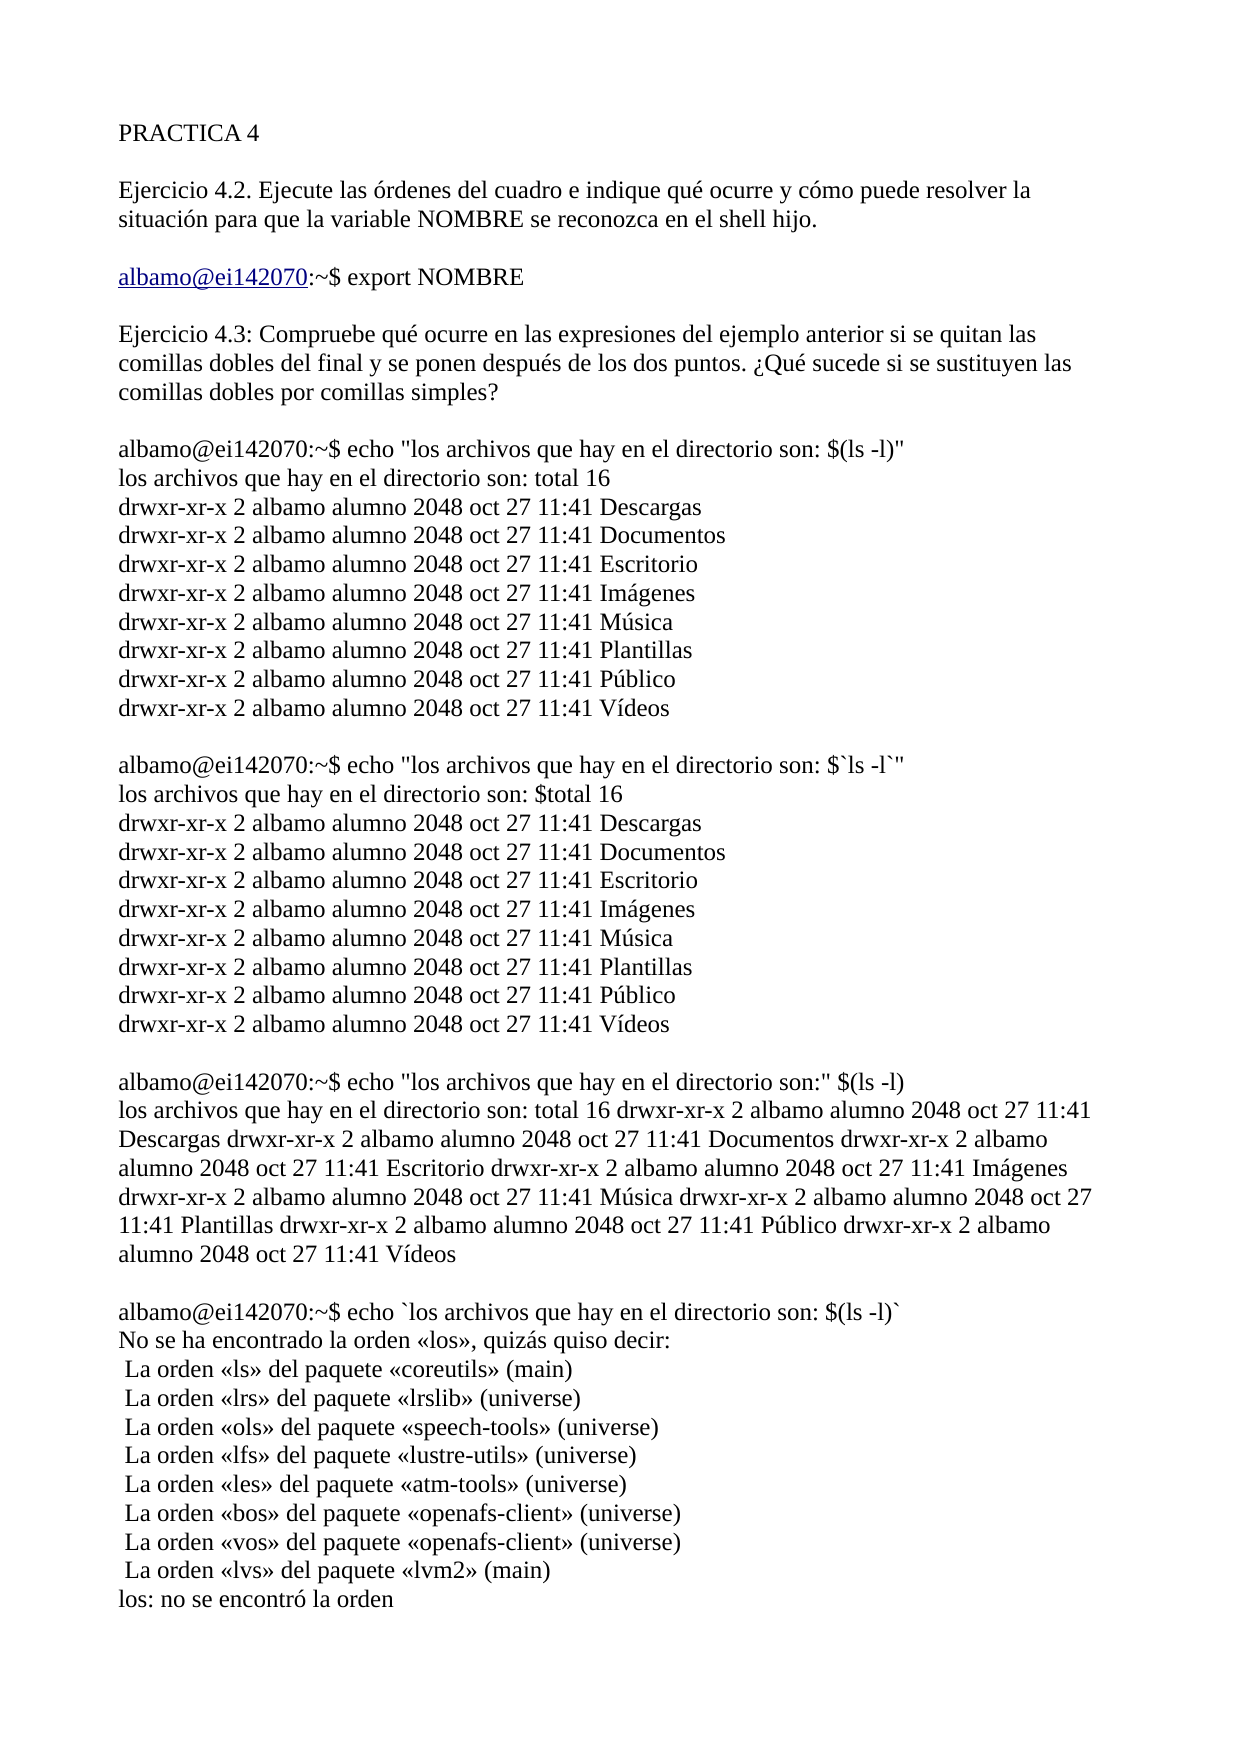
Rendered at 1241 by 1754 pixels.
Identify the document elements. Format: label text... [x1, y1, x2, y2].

text drwxr-xr-x 2 albamo alumno 2048 oct 27 11:41 Música [118, 607, 1122, 636]
text La orden «lfs» del paquete «lustre-utils» (universe) [118, 1441, 1122, 1469]
text No se ha encontrado la orden «los», quizás quiso decir: [118, 1326, 1122, 1354]
text drwxr-xr-x 2 albamo alumno 2048 oct 27 11:41 Vídeos [118, 693, 1122, 722]
text La orden «lrs» del paquete «lrslib» (universe) [118, 1383, 1122, 1412]
text drwxr-xr-x 2 albamo alumno 2048 oct 27 11:41 Público [118, 664, 1122, 693]
text drwxr-xr-x 2 albamo alumno 2048 oct 27 11:41 Música [118, 923, 1122, 952]
text albamo@ei142070:~$ export NOMBRE [118, 262, 1122, 291]
text drwxr-xr-x 2 albamo alumno 2048 oct 27 11:41 Imágenes [118, 894, 1122, 923]
text La orden «lvs» del paquete «lvm2» (main) [118, 1556, 1122, 1584]
text Ejercicio 4.3: Compruebe qué ocurre en las expresiones del ejemplo anterior si se quitan las comillas dobles del final y se ponen después de los dos puntos. ¿Qué sucede si se sustituyen las comillas dobles por comillas simples? [118, 319, 1122, 406]
text La orden «ls» del paquete «coreutils» (main) [118, 1354, 1122, 1383]
text albamo@ei142070:~$ echo `los archivos que hay en el directorio son: $(ls -l)` [118, 1297, 1122, 1326]
text drwxr-xr-x 2 albamo alumno 2048 oct 27 11:41 Público [118, 981, 1122, 1009]
text los archivos que hay en el directorio son: $total 16 [118, 779, 1122, 808]
text PRACTICA 4 [118, 118, 1122, 147]
text drwxr-xr-x 2 albamo alumno 2048 oct 27 11:41 Plantillas [118, 952, 1122, 981]
text drwxr-xr-x 2 albamo alumno 2048 oct 27 11:41 Plantillas [118, 636, 1122, 664]
text La orden «ols» del paquete «speech-tools» (universe) [118, 1412, 1122, 1441]
text los archivos que hay en el directorio son: total 16 drwxr-xr-x 2 albamo alumno 2048 oct 27 11:41 Descargas drwxr-xr-x 2 albamo alumno 2048 oct 27 11:41 Documentos drwxr-xr-x 2 albamo alumno 2048 oct 27 11:41 Escritorio drwxr-xr-x 2 albamo alumno 2048 oct 27 11:41 Imágenes drwxr-xr-x 2 albamo alumno 2048 oct 27 11:41 Música drwxr-xr-x 2 albamo alumno 2048 oct 27 11:41 Plantillas drwxr-xr-x 2 albamo alumno 2048 oct 27 11:41 Público drwxr-xr-x 2 albamo alumno 2048 oct 27 11:41 Vídeos [118, 1096, 1122, 1268]
text drwxr-xr-x 2 albamo alumno 2048 oct 27 11:41 Documentos [118, 521, 1122, 549]
text albamo@ei142070:~$ echo "los archivos que hay en el directorio son: $(ls -l)" [118, 434, 1122, 463]
text drwxr-xr-x 2 albamo alumno 2048 oct 27 11:41 Descargas [118, 492, 1122, 521]
text drwxr-xr-x 2 albamo alumno 2048 oct 27 11:41 Descargas [118, 808, 1122, 837]
text drwxr-xr-x 2 albamo alumno 2048 oct 27 11:41 Vídeos [118, 1009, 1122, 1038]
text drwxr-xr-x 2 albamo alumno 2048 oct 27 11:41 Escritorio [118, 866, 1122, 894]
text albamo@ei142070:~$ echo "los archivos que hay en el directorio son:" $(ls -l) [118, 1067, 1122, 1096]
text Ejercicio 4.2. Ejecute las órdenes del cuadro e indique qué ocurre y cómo puede resolver la situación para que la variable NOMBRE se reconozca en el shell hijo. [118, 176, 1122, 233]
text drwxr-xr-x 2 albamo alumno 2048 oct 27 11:41 Imágenes [118, 578, 1122, 607]
text La orden «bos» del paquete «openafs-client» (universe) [118, 1498, 1122, 1527]
text los: no se encontró la orden [118, 1584, 1122, 1613]
text La orden «les» del paquete «atm-tools» (universe) [118, 1469, 1122, 1498]
text La orden «vos» del paquete «openafs-client» (universe) [118, 1527, 1122, 1556]
text los archivos que hay en el directorio son: total 16 [118, 463, 1122, 492]
text drwxr-xr-x 2 albamo alumno 2048 oct 27 11:41 Escritorio [118, 549, 1122, 578]
text albamo@ei142070:~$ echo "los archivos que hay en el directorio son: $`ls -l`" [118, 751, 1122, 779]
text drwxr-xr-x 2 albamo alumno 2048 oct 27 11:41 Documentos [118, 837, 1122, 866]
